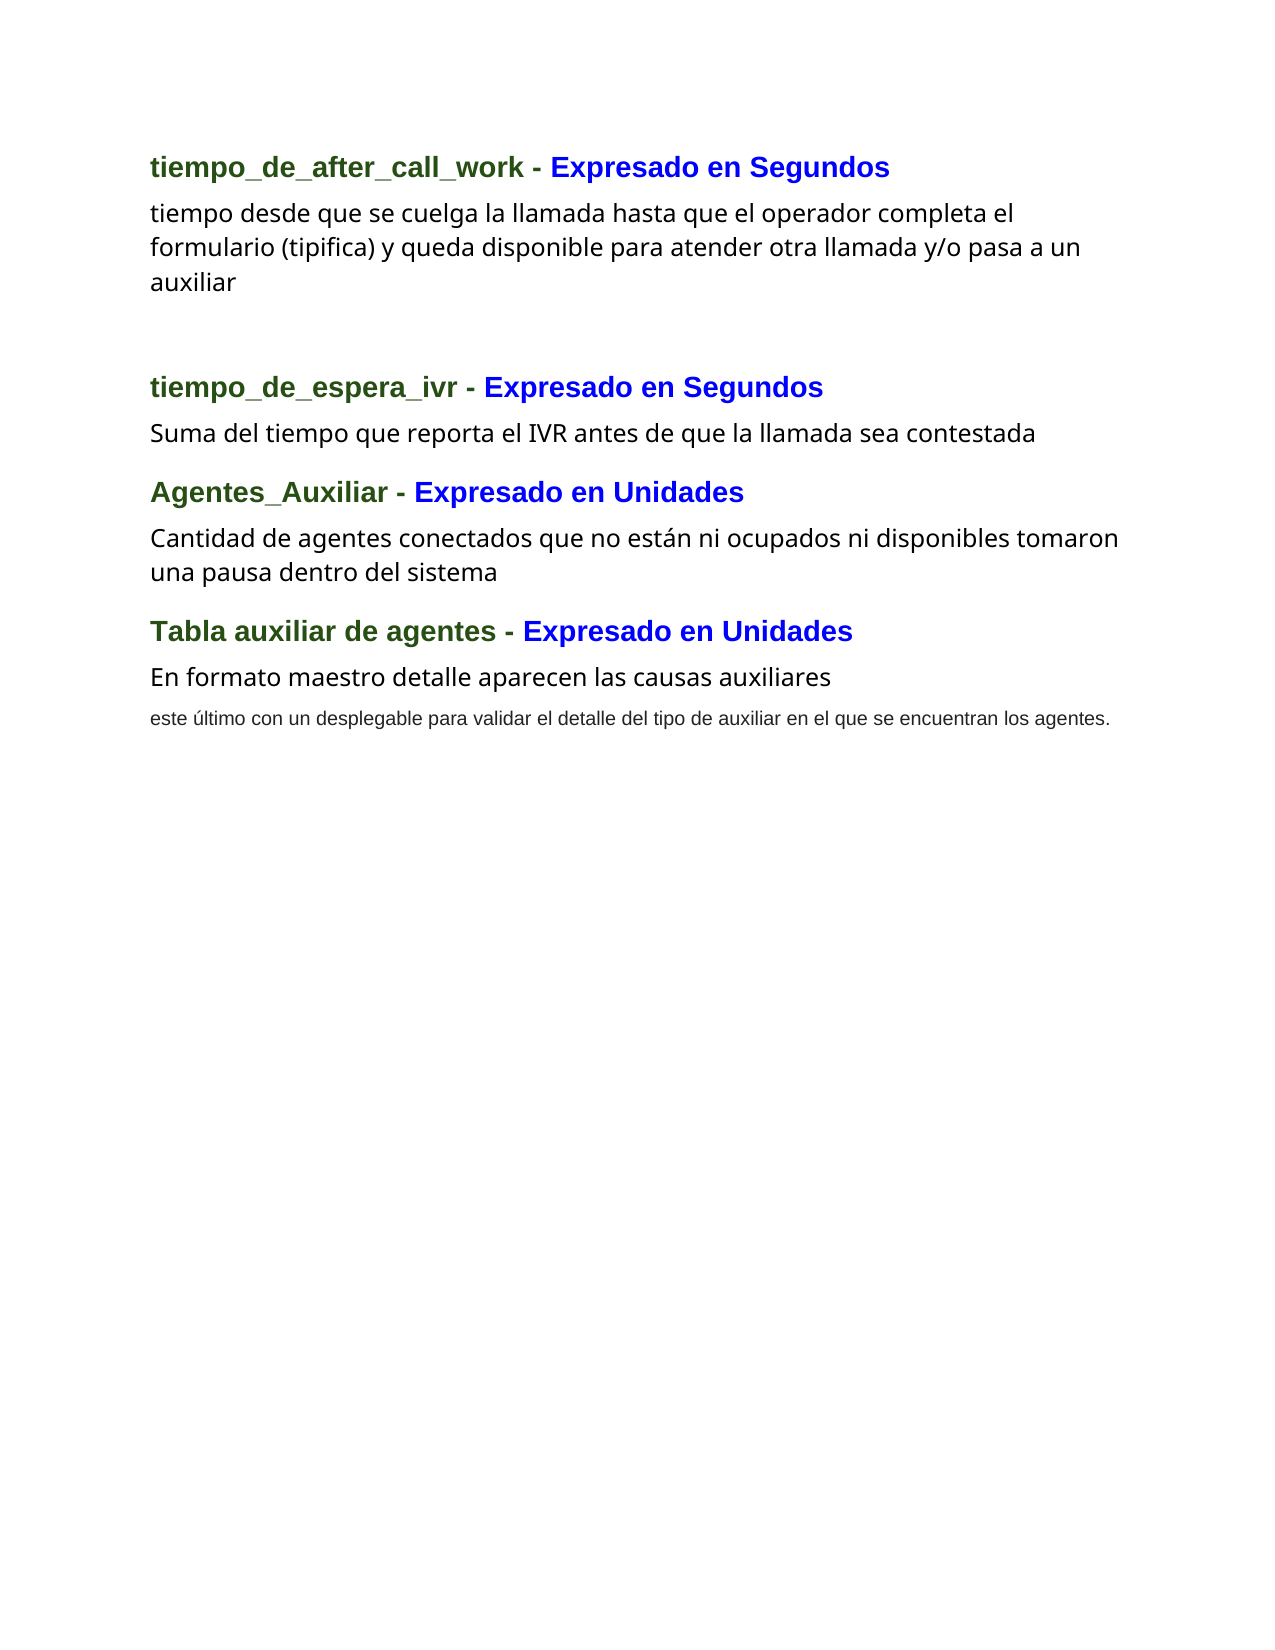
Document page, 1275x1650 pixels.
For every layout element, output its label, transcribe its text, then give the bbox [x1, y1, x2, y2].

text tiempo desde que se cuelga la llamada hasta que el operador completa el formulario (tipifica) y queda disponible para atender otra llamada y/o pasa a un auxiliar [150, 196, 1125, 298]
subtitle Agentes_Auxiliar - Expresado en Unidades [150, 475, 1125, 508]
text En formato maestro detalle aparecen las causas auxiliares [150, 660, 1125, 694]
subtitle Tabla auxiliar de agentes - Expresado en Unidades [150, 614, 1125, 648]
text Suma del tiempo que reporta el IVR antes de que la llamada sea contestada [150, 416, 1125, 450]
subtitle tiempo_de_espera_ivr - Expresado en Segundos [150, 370, 1125, 403]
subtitle tiempo_de_after_call_work - Expresado en Segundos [150, 150, 1125, 183]
text Cantidad de agentes conectados que no están ni ocupados ni disponibles tomaron una pausa dentro del sistema [150, 521, 1125, 589]
text este último con un desplegable para validar el detalle del tipo de auxiliar en el que se encuentran los agentes. [150, 707, 1125, 729]
